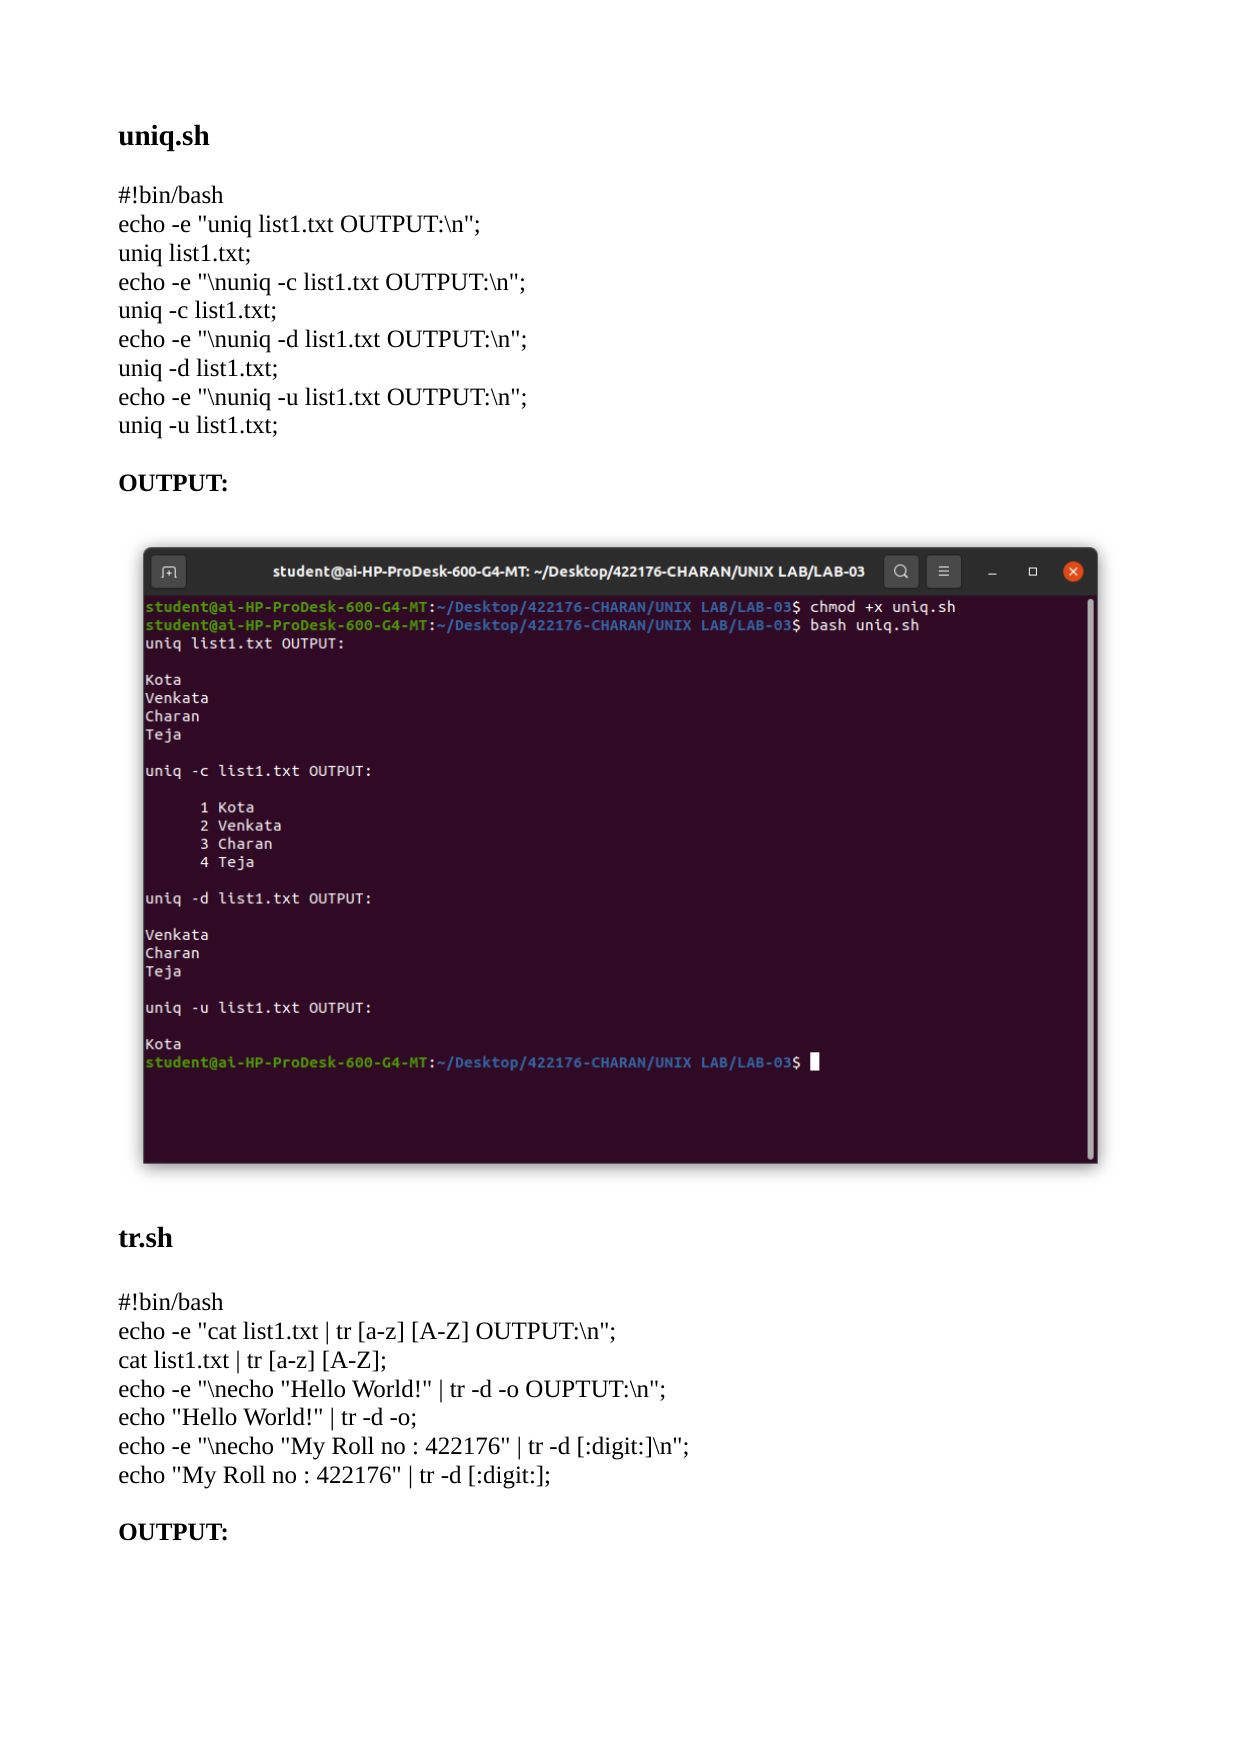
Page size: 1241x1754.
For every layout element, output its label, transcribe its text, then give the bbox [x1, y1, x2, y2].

text tr.sh [118, 1220, 1122, 1254]
text OUTPUT: [118, 468, 1122, 497]
text echo -e "\necho "Hello World!" | tr -d -o OUPTUT:\n"; [118, 1374, 1122, 1402]
text echo -e "cat list1.txt | tr [a-z] [A-Z] OUTPUT:\n"; [118, 1316, 1122, 1345]
text uniq.sh [118, 118, 1122, 152]
text echo "My Roll no : 422176" | tr -d [:digit:]; [118, 1460, 1122, 1489]
text echo -e "\necho "My Roll no : 422176" | tr -d [:digit:]\n"; [118, 1431, 1122, 1460]
picture [118, 525, 1123, 1192]
text uniq -u list1.txt; [118, 410, 1122, 439]
text echo "Hello World!" | tr -d -o; [118, 1402, 1122, 1431]
text uniq list1.txt; [118, 238, 1122, 267]
text echo -e "uniq list1.txt OUTPUT:\n"; [118, 209, 1122, 238]
text OUTPUT: [118, 1517, 1122, 1546]
text cat list1.txt | tr [a-z] [A-Z]; [118, 1345, 1122, 1374]
text echo -e "\nuniq -c list1.txt OUTPUT:\n"; [118, 267, 1122, 295]
text echo -e "\nuniq -u list1.txt OUTPUT:\n"; [118, 382, 1122, 410]
text echo -e "\nuniq -d list1.txt OUTPUT:\n"; [118, 324, 1122, 353]
text #!bin/bash [118, 1287, 1122, 1316]
text #!bin/bash [118, 180, 1122, 209]
text uniq -d list1.txt; [118, 353, 1122, 382]
text uniq -c list1.txt; [118, 295, 1122, 324]
